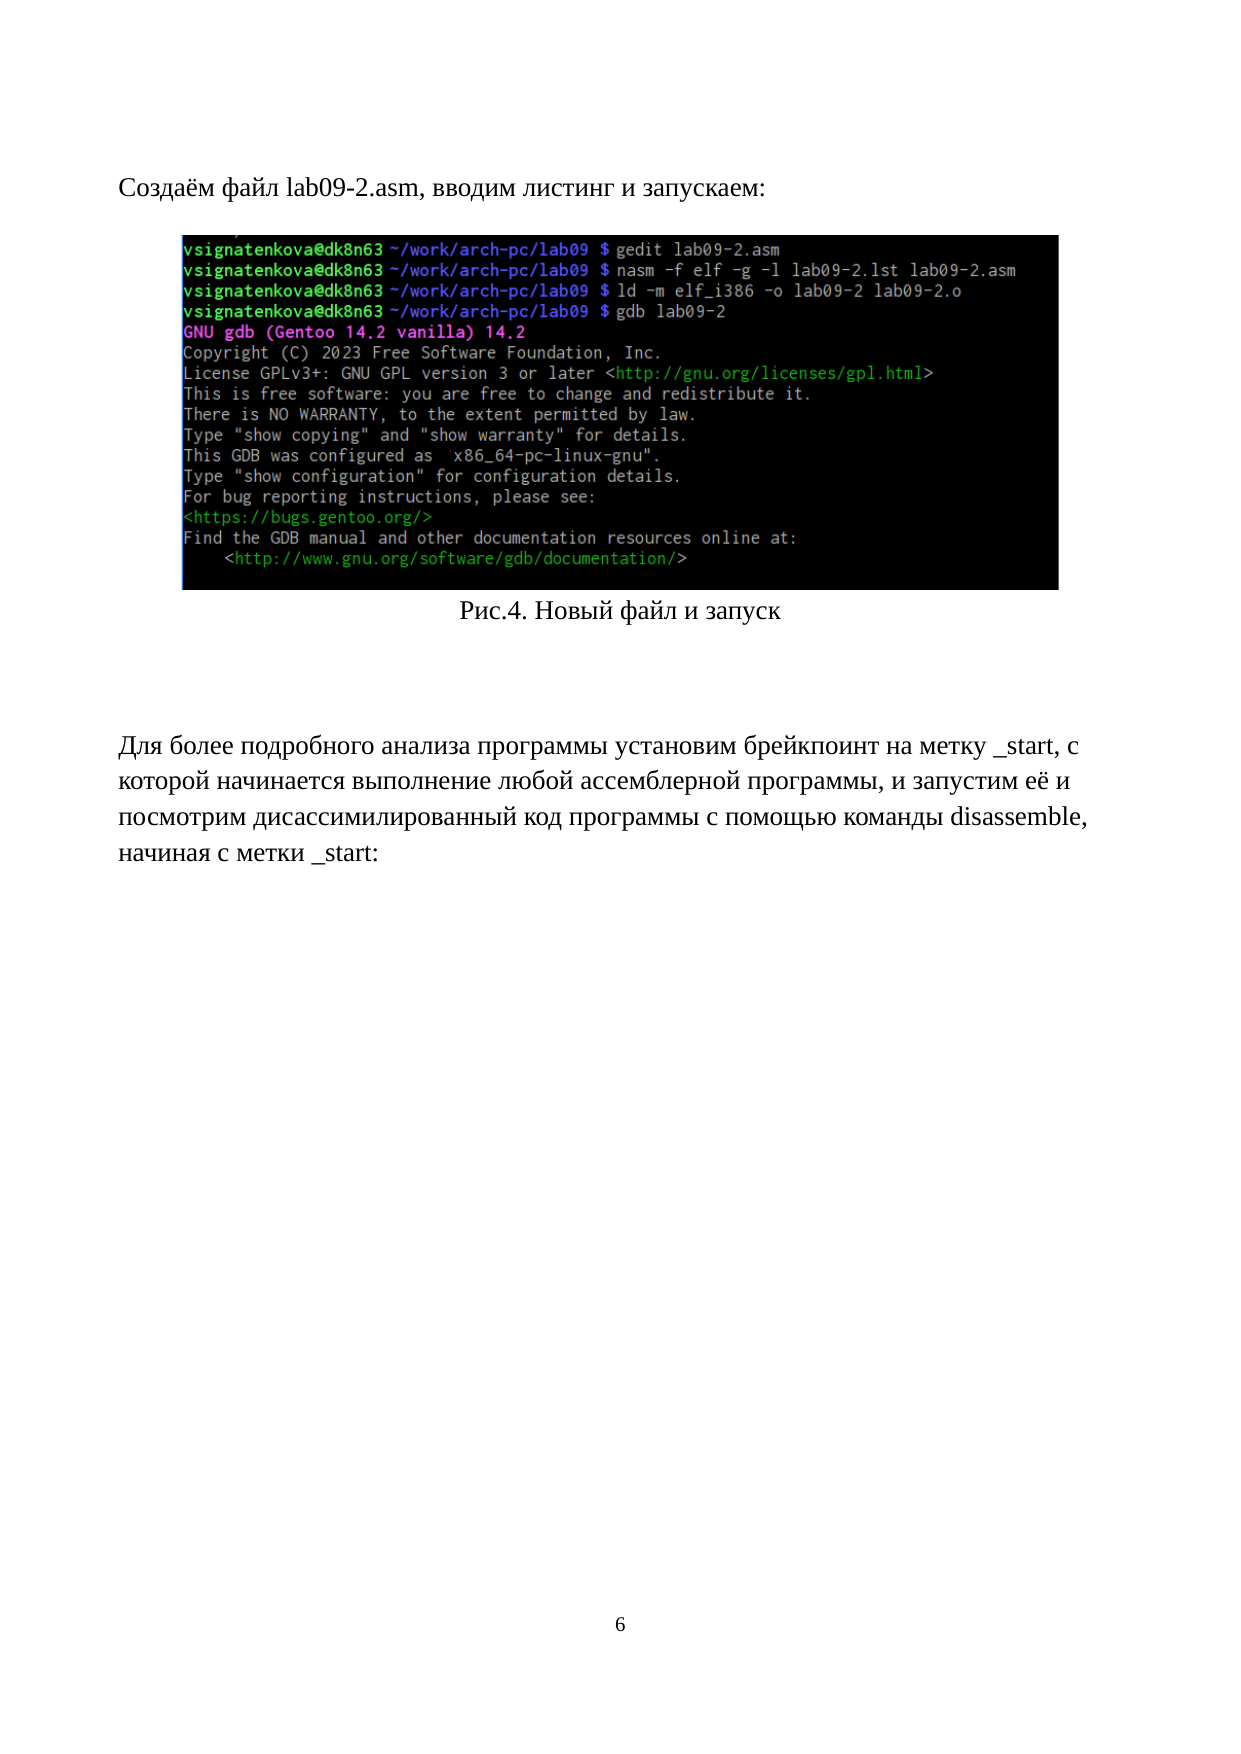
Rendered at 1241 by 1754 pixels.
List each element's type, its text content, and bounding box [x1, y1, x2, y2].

text Для более подробного анализа программы установим брейкпоинт на метку _start, с которой начинается выполнение любой ассемблерной программы, и запустим её и посмотрим дисассимилированный код программы с помощью команды disassemble, начиная с метки _start: [118, 729, 1122, 867]
subtitle Создаём файл lab09-2.asm, вводим листинг и запускаем: [118, 171, 1122, 202]
text Рис.4. Новый файл и запуск [118, 594, 1122, 625]
picture [181, 235, 1059, 590]
